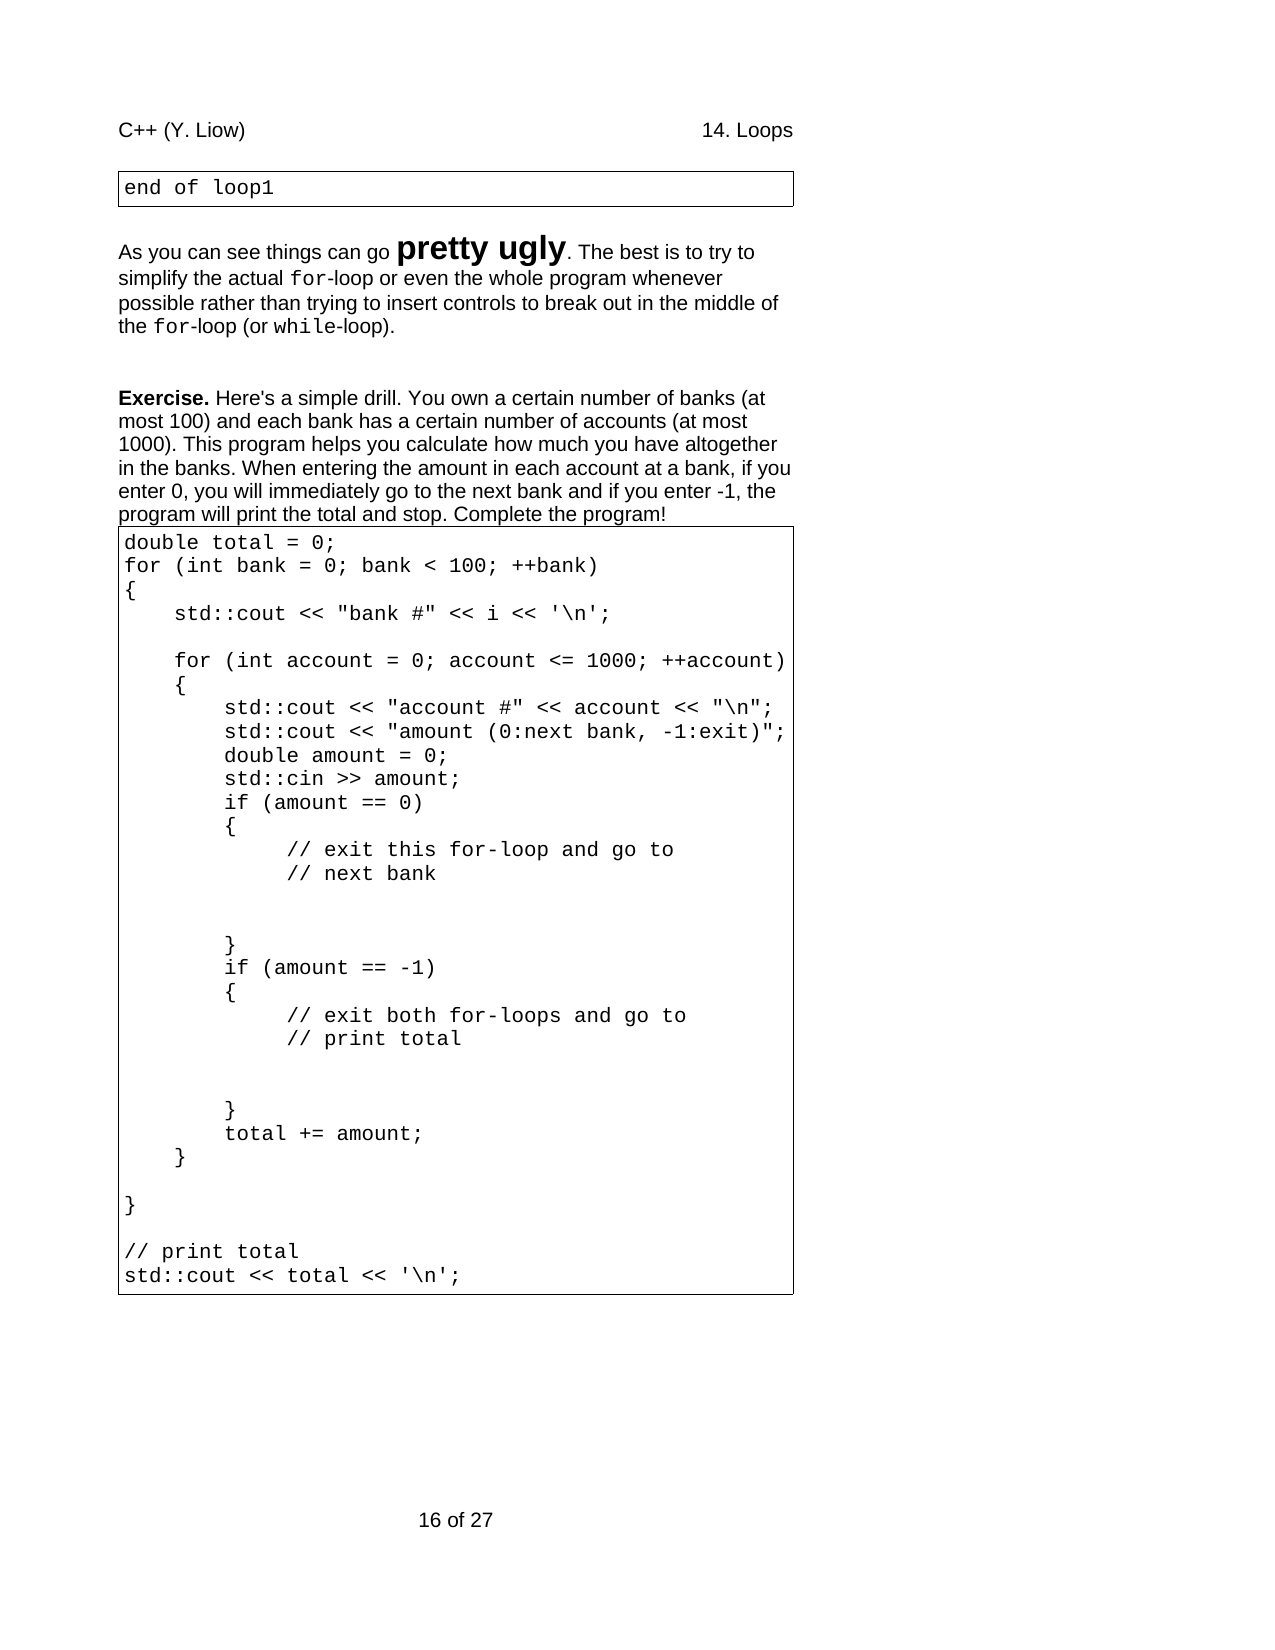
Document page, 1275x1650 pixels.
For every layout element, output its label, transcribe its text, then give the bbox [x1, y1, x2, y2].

text As you can see things can go pretty ugly. The best is to try to simplify the actual for-loop or even the whole program whenever possible rather than trying to insert controls to break out in the middle of the for-loop (or while-loop). [118, 229, 793, 340]
table_header double total = 0; for (int bank = 0; bank < 100; ++bank) { std::cout << "bank #" << i << '\n'; for (int account = 0; account <= 1000; ++account) { std::cout << "account #" << account << "\n"; std::cout << "amount (0:next bank, -1:exit)"; double amount = 0; std::cin >> amount; if (amount == 0) { // exit this for-loop and go to // next bank } if (amount == -1) { // exit both for-loops and go to // print total } total += amount; } } // print total std::cout << total << '\n'; [119, 527, 793, 1294]
text Exercise. Here's a simple drill. You own a certain number of banks (at most 100) and each bank has a certain number of accounts (at most 1000). This program helps you calculate how much you have altogether in the banks. When entering the amount in each account at a bank, if you enter 0, you will immediately go to the next bank and if you enter -1, the program will print the total and stop. Complete the program! [118, 387, 793, 526]
table_header end of loop1 [119, 172, 793, 206]
